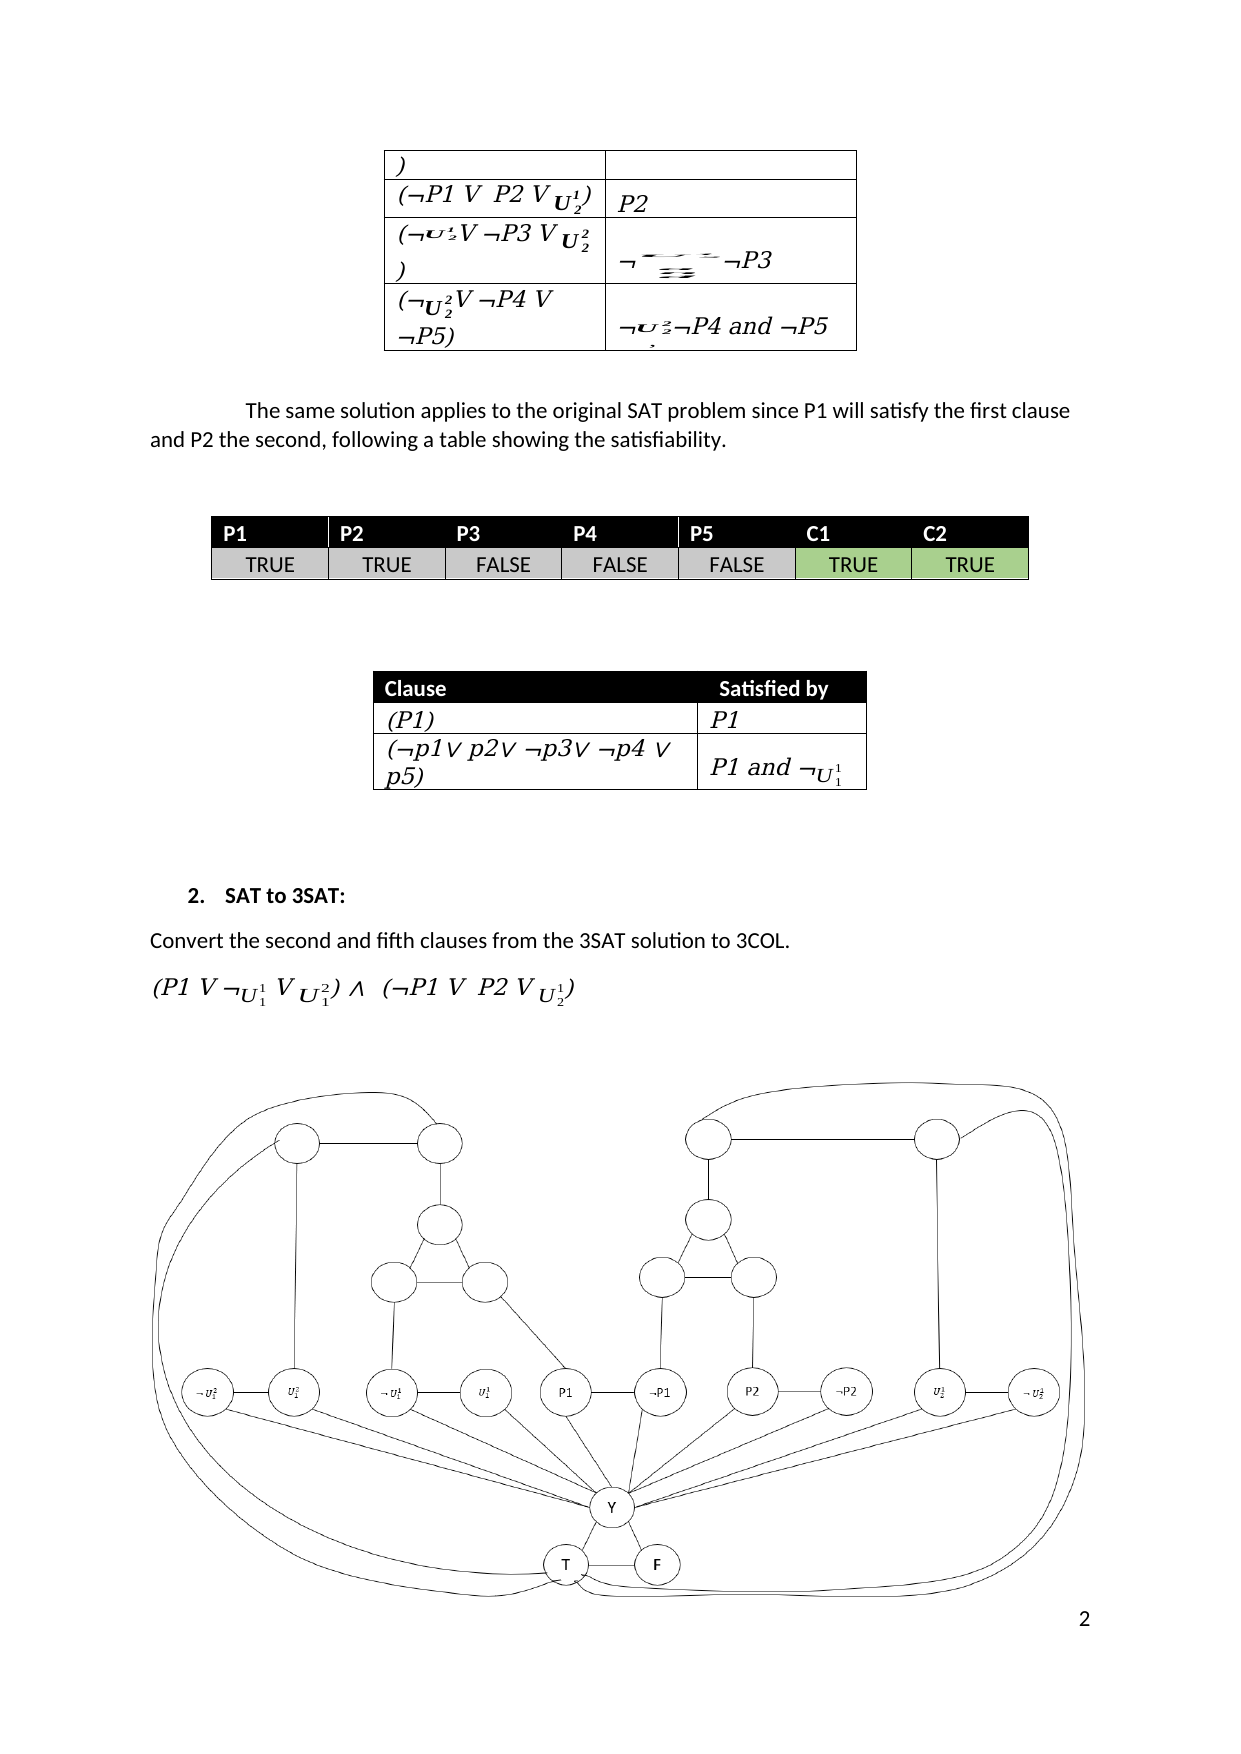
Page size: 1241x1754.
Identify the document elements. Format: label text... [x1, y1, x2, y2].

table_cell (¬p1∨ p2∨ ¬p3∨ ¬p4 ∨ p5) [374, 734, 697, 789]
table_cell P1 and ¬ [698, 734, 866, 789]
table_cell P1 [698, 703, 866, 733]
table_cell (¬V ¬P4 V ¬P5) [385, 284, 605, 349]
table_cell (P1 V ¬ V ¬) [385, 151, 605, 178]
table_cell ¬¬P3 [606, 218, 856, 283]
list SAT to 3SAT: [187, 881, 1090, 909]
table_cell [606, 151, 856, 178]
table_cell TRUE [912, 548, 1028, 578]
table_cell FALSE [446, 548, 561, 578]
table_cell (P1) [374, 703, 697, 733]
table_header P5 [679, 517, 795, 547]
table_header Satisfied by [698, 672, 866, 702]
table_cell (¬P1 V P2 V ) [385, 180, 605, 217]
text Convert the second and fifth clauses from the 3SAT solution to 3COL. [150, 927, 1090, 955]
table_cell P2 [606, 180, 856, 217]
table_header P4 [562, 517, 678, 547]
table_cell FALSE [679, 548, 795, 578]
text The same solution applies to the original SAT problem since P1 will satisfy the first clause and P2 the second, following a table showing the satisfiability. [150, 396, 1090, 453]
table_cell TRUE [329, 548, 445, 578]
table_cell TRUE [212, 548, 328, 578]
text (P1 V ¬ V ) ∧ (¬P1 V P2 V ) [150, 972, 1090, 1009]
table_header P3 [445, 517, 562, 547]
table_header C1 [795, 517, 912, 547]
table_header C2 [912, 517, 1028, 547]
table_header P1 [212, 517, 328, 547]
table_cell TRUE [796, 548, 911, 578]
table_header P2 [329, 517, 445, 547]
table_cell FALSE [562, 548, 678, 578]
table_header Clause [374, 672, 697, 702]
table_cell (¬V ¬P3 V ) [385, 218, 605, 283]
table_cell ¬¬P4 and ¬P5 [606, 284, 856, 349]
